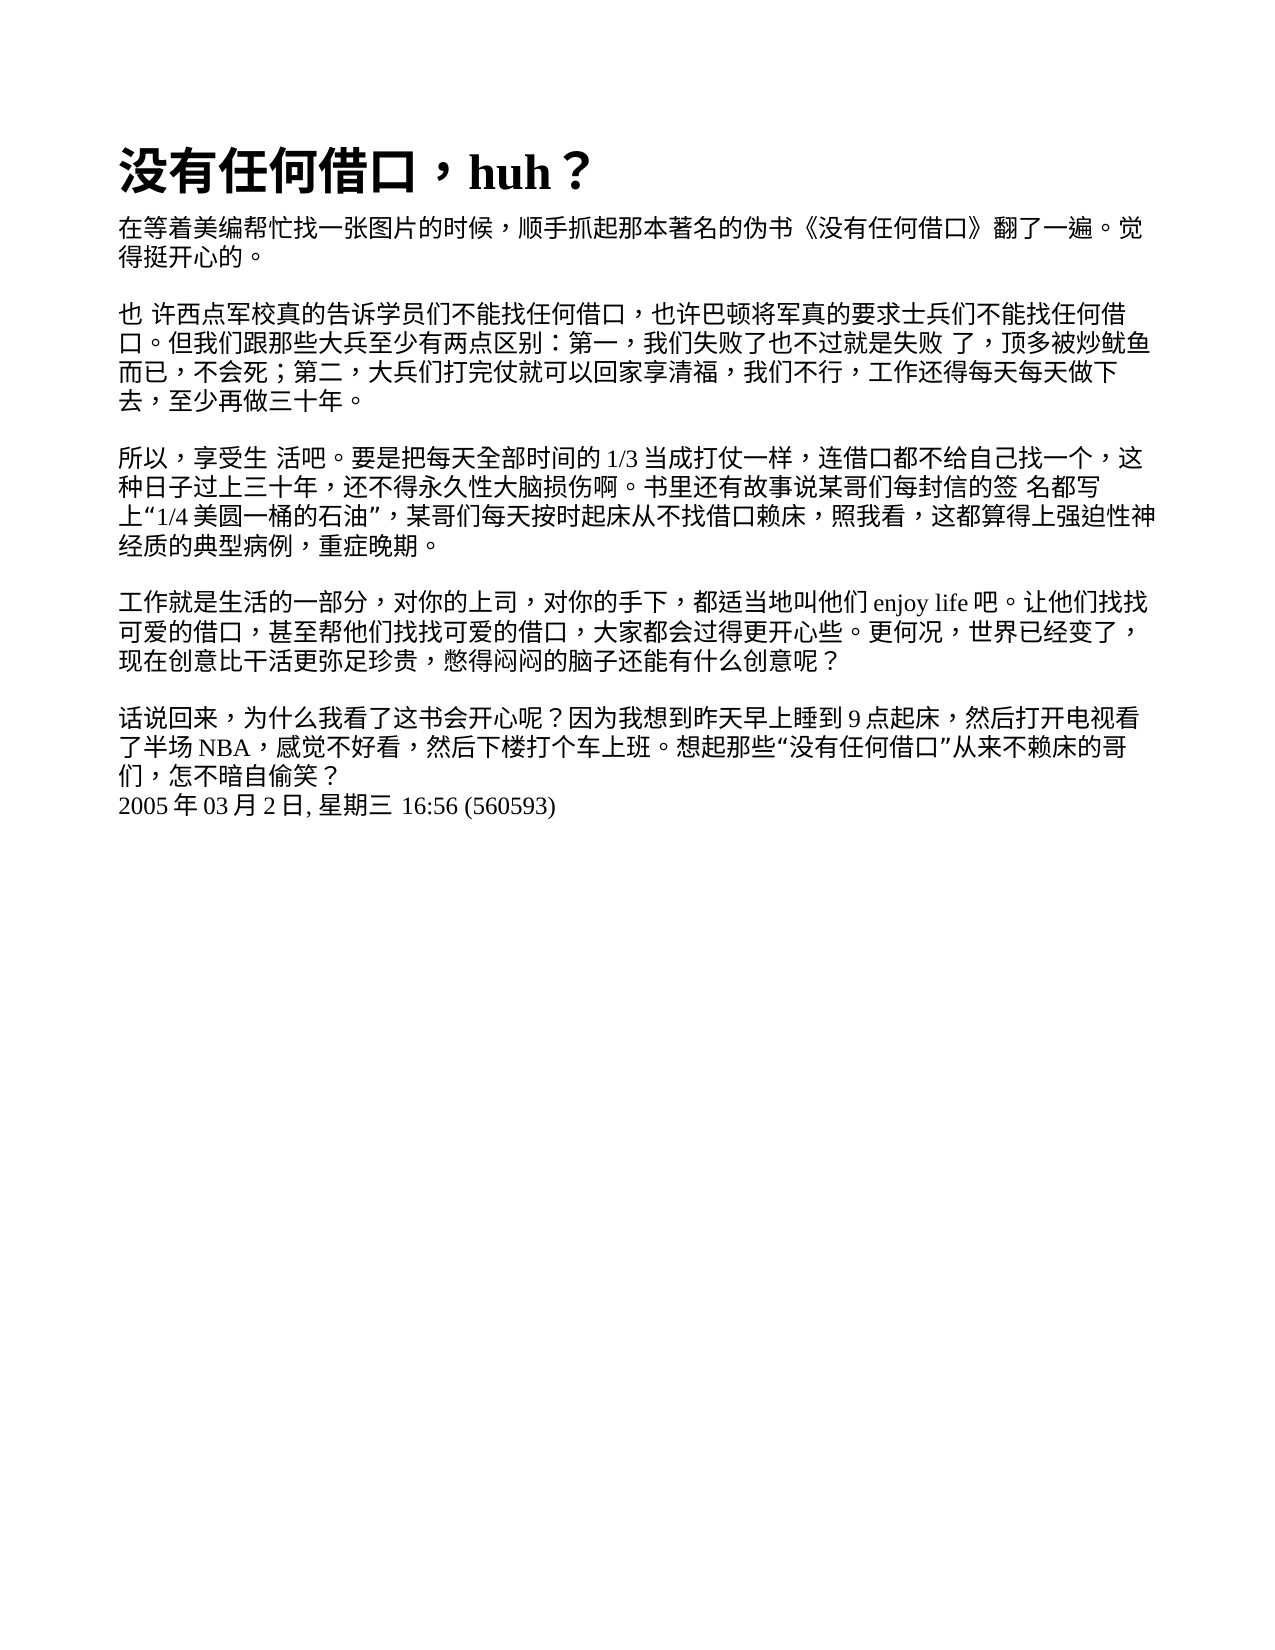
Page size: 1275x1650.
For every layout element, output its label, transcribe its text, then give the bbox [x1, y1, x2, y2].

subtitle 没有任何借口，huh？ [118, 143, 1157, 201]
text 在等着美编帮忙找一张图片的时候，顺手抓起那本著名的伪书《没有任何借口》翻了一遍。觉得挺开心的。 也 许西点军校真的告诉学员们不能找任何借口，也许巴顿将军真的要求士兵们不能找任何借口。但我们跟那些大兵至少有两点区别：第一，我们失败了也不过就是失败 了，顶多被炒鱿鱼而已，不会死；第二，大兵们打完仗就可以回家享清福，我们不行，工作还得每天每天做下去，至少再做三十年。 所以，享受生 活吧。要是把每天全部时间的1/3当成打仗一样，连借口都不给自己找一个，这种日子过上三十年，还不得永久性大脑损伤啊。书里还有故事说某哥们每封信的签 名都写上“1/4美圆一桶的石油”，某哥们每天按时起床从不找借口赖床，照我看，这都算得上强迫性神经质的典型病例，重症晚期。 工作就是生活的一部分，对你的上司，对你的手下，都适当地叫他们enjoy life吧。让他们找找可爱的借口，甚至帮他们找找可爱的借口，大家都会过得更开心些。更何况，世界已经变了，现在创意比干活更弥足珍贵，憋得闷闷的脑子还能有什么创意呢？ 话说回来，为什么我看了这书会开心呢？因为我想到昨天早上睡到9点起床，然后打开电视看了半场NBA，感觉不好看，然后下楼打个车上班。想起那些“没有任何借口”从来不赖床的哥们，怎不暗自偷笑？ [118, 214, 1157, 791]
text 2005年03月2日, 星期三 16:56 (560593) [118, 791, 1157, 821]
